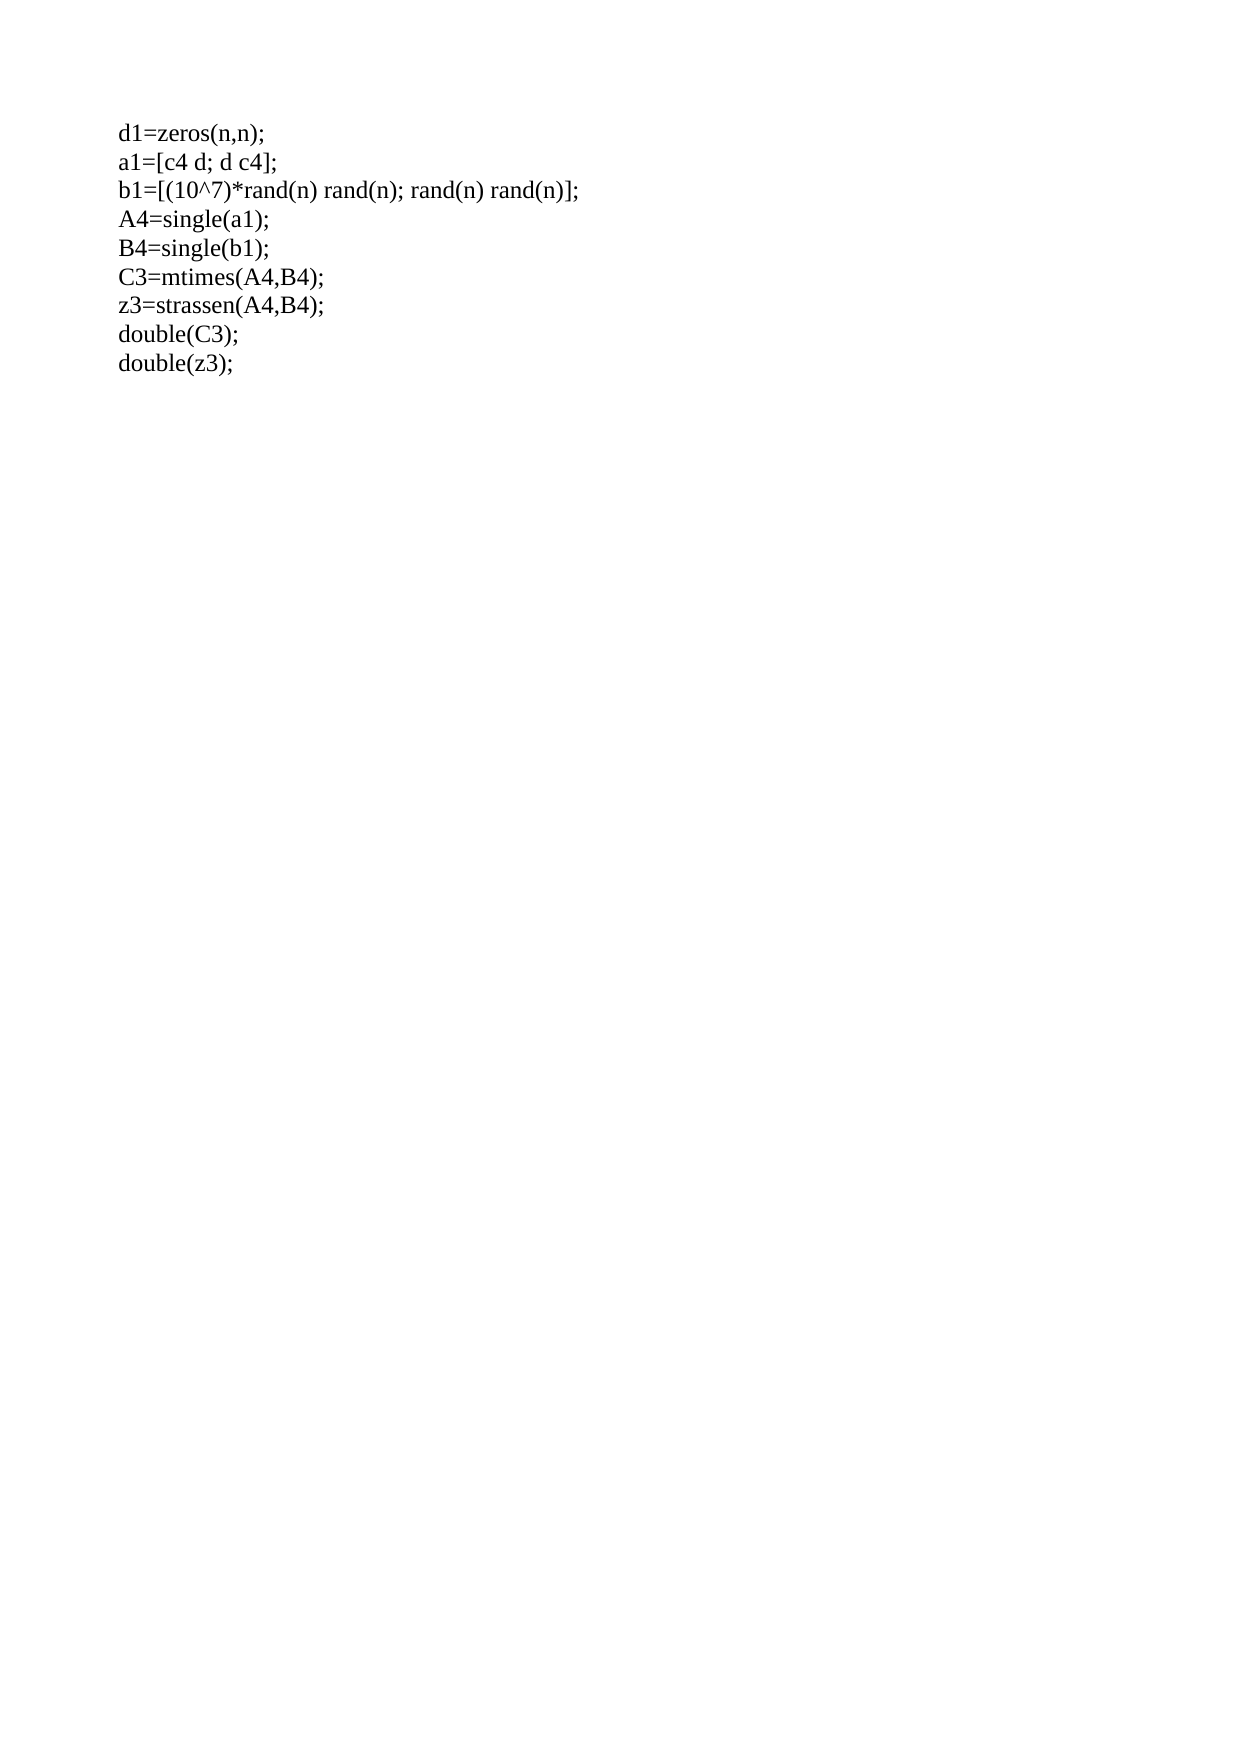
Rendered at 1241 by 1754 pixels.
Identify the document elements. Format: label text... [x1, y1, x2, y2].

text d1=zeros(n,n); [118, 118, 1122, 147]
text double(C3); [118, 319, 1122, 348]
text B4=single(b1); [118, 233, 1122, 262]
text double(z3); [118, 348, 1122, 377]
text C3=mtimes(A4,B4); [118, 262, 1122, 291]
text a1=[c4 d; d c4]; [118, 147, 1122, 176]
text b1=[(10^7)*rand(n) rand(n); rand(n) rand(n)]; [118, 176, 1122, 204]
text A4=single(a1); [118, 204, 1122, 233]
text z3=strassen(A4,B4); [118, 291, 1122, 319]
